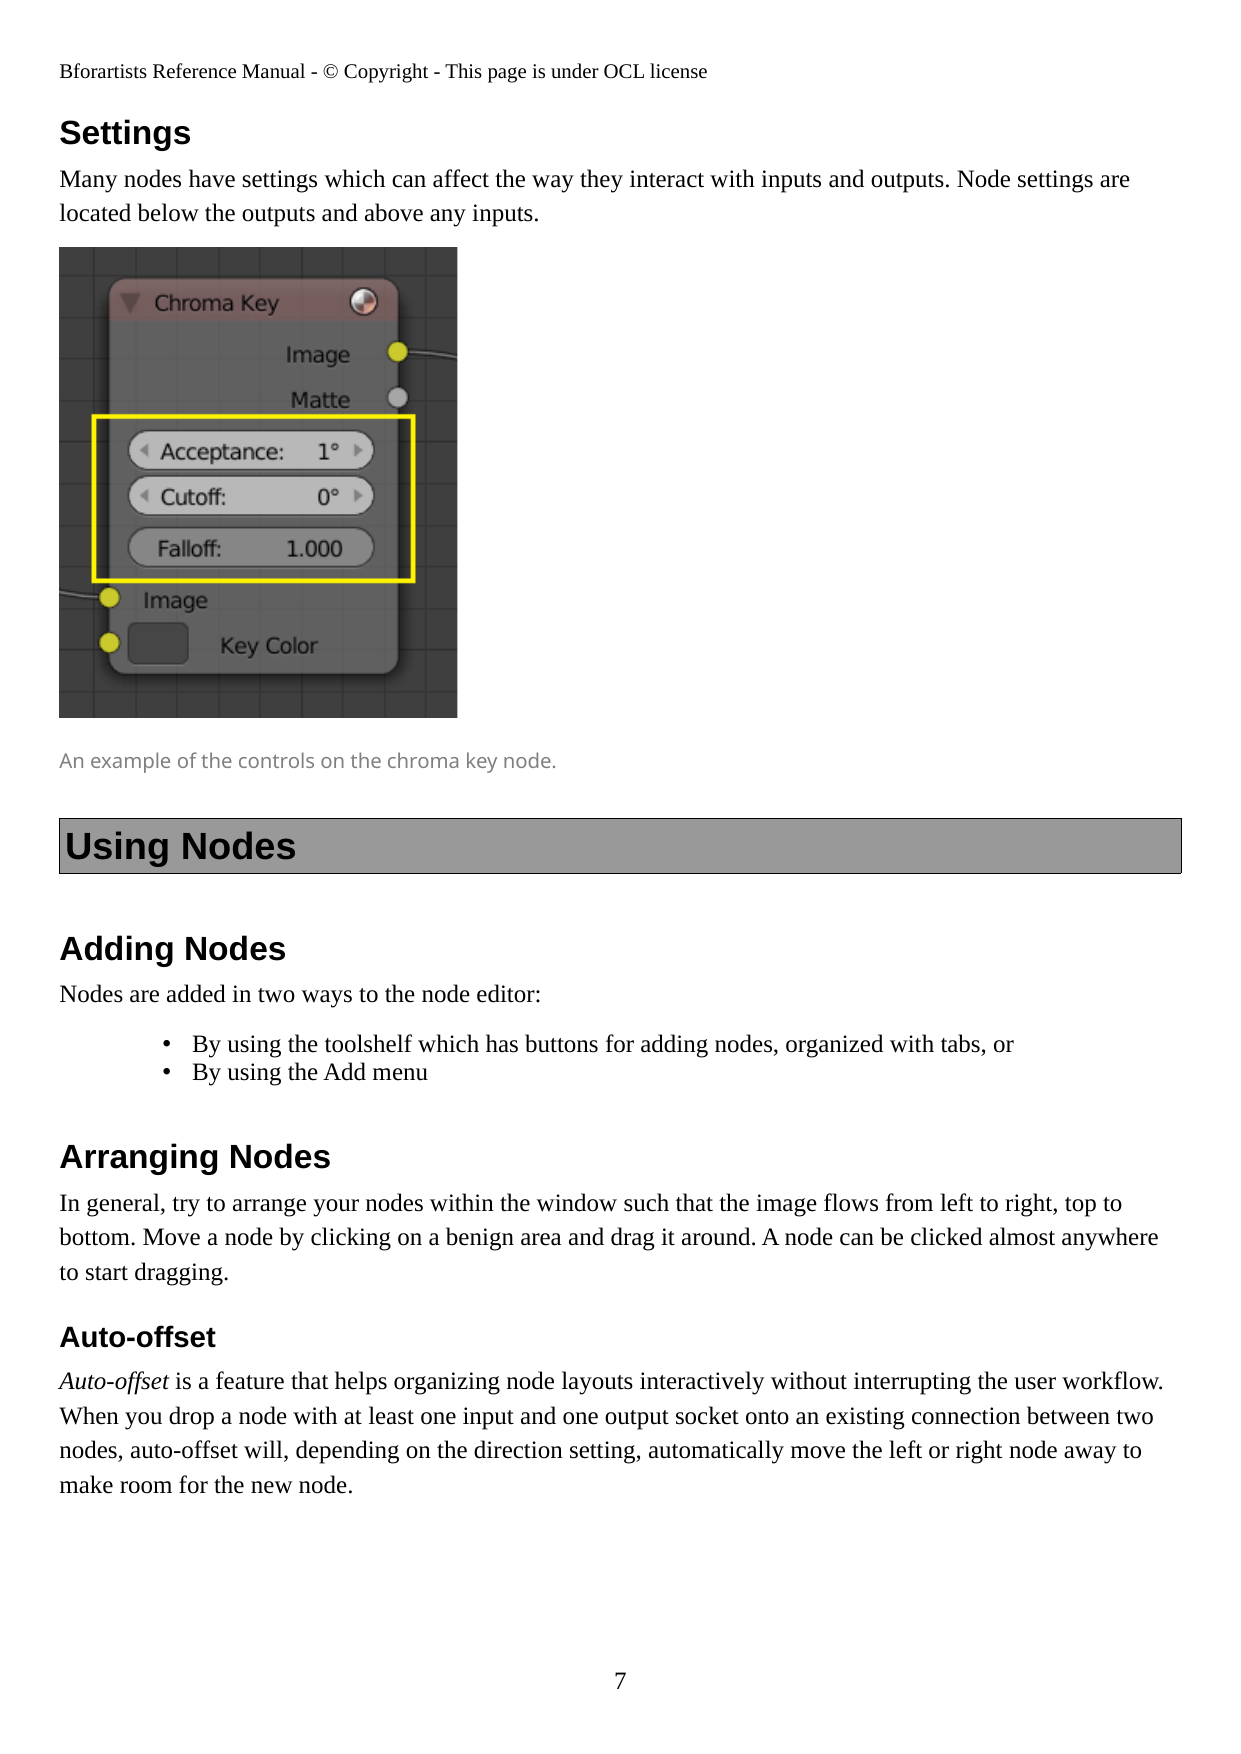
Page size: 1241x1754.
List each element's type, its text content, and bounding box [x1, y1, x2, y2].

list By using the Add menu [162, 1057, 1122, 1086]
text Many nodes have settings which can affect the way they interact with inputs and outputs. Node settings are located below the outputs and above any inputs. [59, 164, 1181, 227]
list By using the toolshelf which has buttons for adding nodes, organized with tabs, or [162, 1029, 1122, 1057]
subtitle Arranging Nodes [59, 1136, 1181, 1175]
subtitle Adding Nodes [59, 928, 1181, 967]
subtitle Settings [59, 113, 1181, 151]
subtitle Auto-offset [59, 1320, 1181, 1354]
text In general, try to arrange your nodes within the window such that the image flows from left to right, top to bottom. Move a node by clicking on a benign area and drag it around. A node can be clicked almost anywhere to start dragging. [59, 1188, 1181, 1285]
picture [59, 247, 458, 718]
text An example of the controls on the chroma key node. [59, 743, 1181, 774]
table_header Using Nodes [60, 819, 1181, 873]
text Nodes are added in two ways to the node editor: [59, 979, 1181, 1008]
text Auto-offset is a feature that helps organizing node layouts interactively without interrupting the user workflow. When you drop a node with at least one input and one output socket onto an existing connection between two nodes, auto-offset will, depending on the direction setting, automatically move the left or right node away to make room for the new node. [59, 1366, 1181, 1499]
